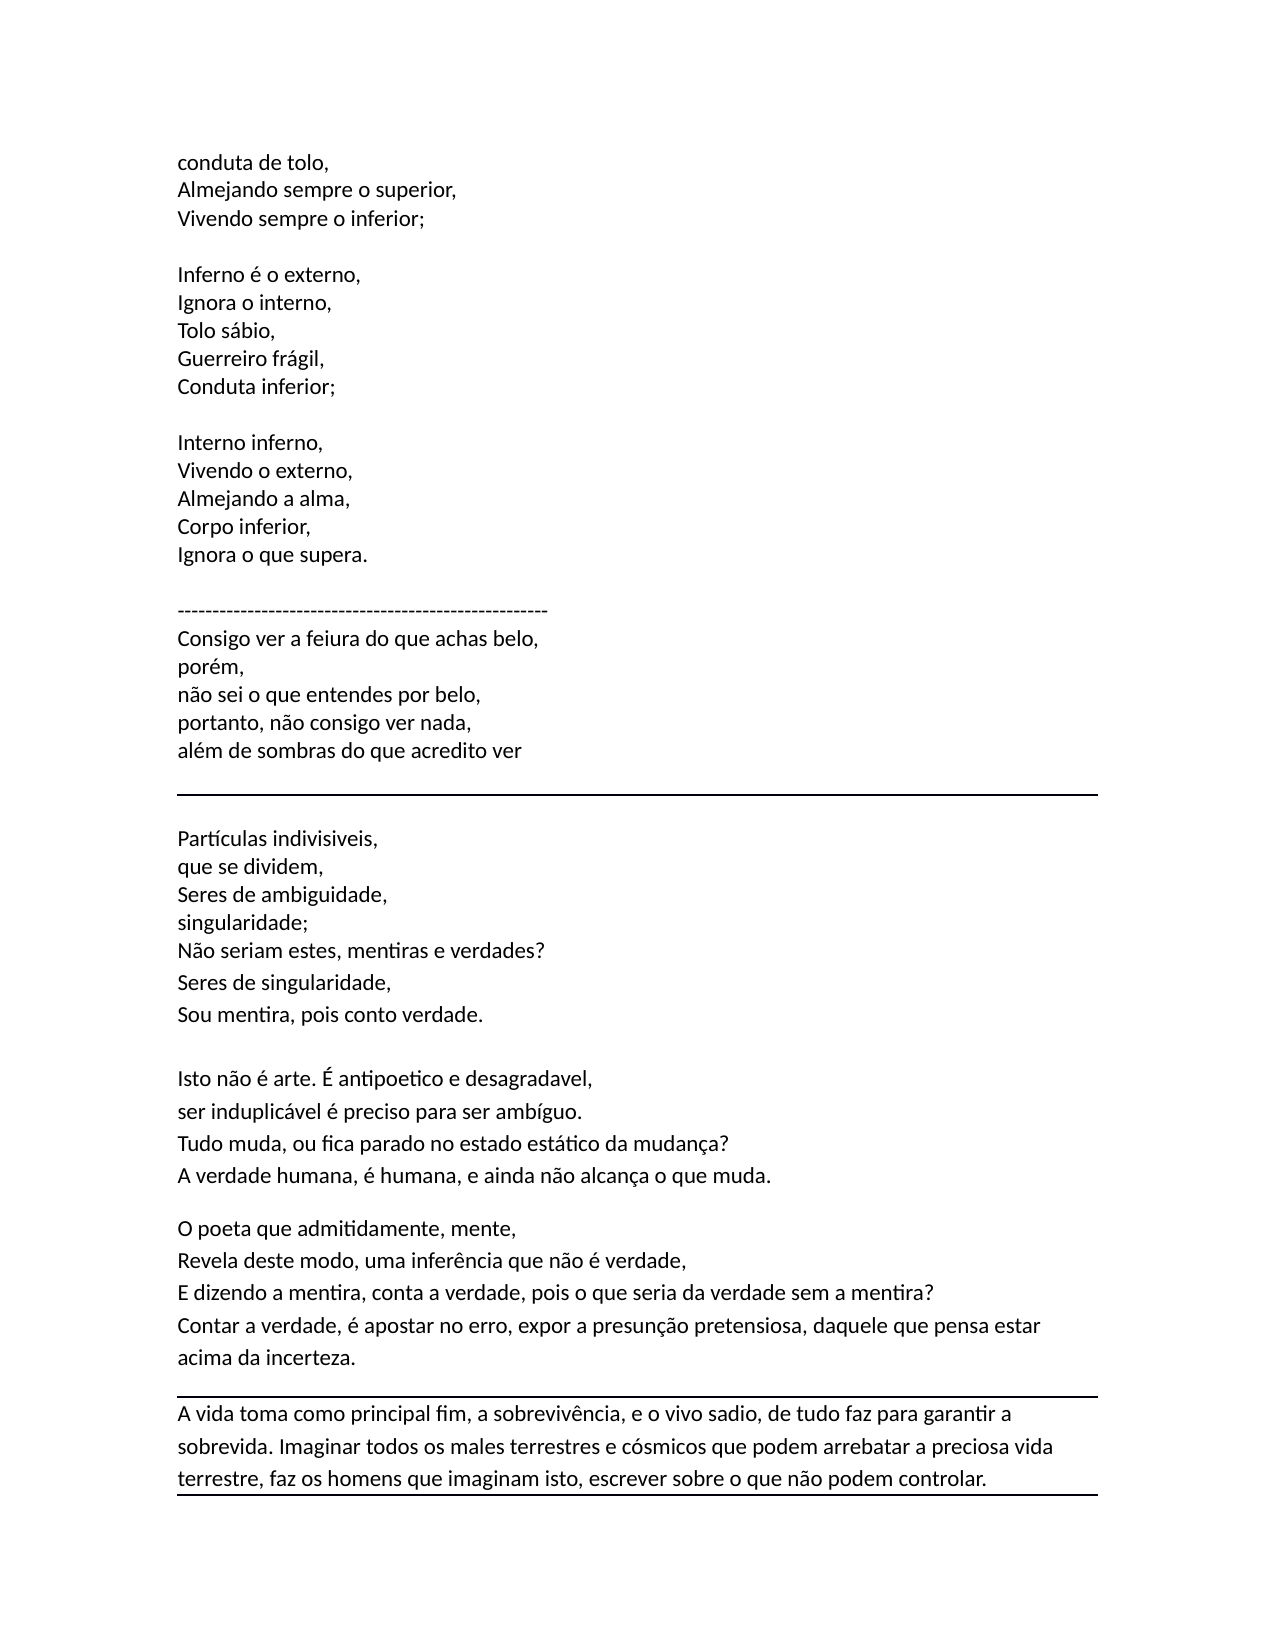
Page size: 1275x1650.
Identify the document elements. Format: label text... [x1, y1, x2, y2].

text Consigo ver a feiura do que achas belo, [177, 624, 1098, 652]
text Ignora o que supera. [177, 540, 1098, 568]
text O poeta que admitidamente, mente, Revela deste modo, uma inferência que não é verdade, E dizendo a mentira, conta a verdade, pois o que seria da verdade sem a mentira? Contar a verdade, é apostar no erro, expor a presunção pretensiosa, daquele que pensa estar acima da incerteza. [177, 1214, 1098, 1371]
text Corpo inferior, [177, 512, 1098, 540]
text ----------------------------------------------------- [177, 596, 1098, 624]
text Almejando a alma, [177, 484, 1098, 512]
text conduta de tolo, [177, 148, 1098, 176]
text Partículas indivisiveis, que se dividem, Seres de ambiguidade, singularidade; [177, 824, 1098, 936]
text Não seriam estes, mentiras e verdades? Seres de singularidade, Sou mentira, pois conto verdade. Isto não é arte. É antipoetico e desagradavel, ser induplicável é preciso para ser ambíguo. Tudo muda, ou fica parado no estado estático da mudança? A verdade humana, é humana, e ainda não alcança o que muda. [177, 936, 1098, 1189]
text Interno inferno, [177, 428, 1098, 456]
text Conduta inferior; [177, 372, 1098, 400]
text Vivendo o externo, [177, 456, 1098, 484]
text além de sombras do que acredito ver [177, 736, 1098, 764]
text Tolo sábio, [177, 316, 1098, 344]
text Ignora o interno, [177, 288, 1098, 316]
text porém, [177, 652, 1098, 680]
text Inferno é o externo, [177, 260, 1098, 288]
text Guerreiro frágil, [177, 344, 1098, 372]
text não sei o que entendes por belo, [177, 680, 1098, 708]
text A vida toma como principal fim, a sobrevivência, e o vivo sadio, de tudo faz para garantir a sobrevida. Imaginar todos os males terrestres e cósmicos que podem arrebatar a preciosa vida terrestre, faz os homens que imaginam isto, escrever sobre o que não podem controlar. [177, 1398, 1098, 1494]
text portanto, não consigo ver nada, [177, 708, 1098, 736]
text Vivendo sempre o inferior; [177, 204, 1098, 232]
text Almejando sempre o superior, [177, 176, 1098, 204]
